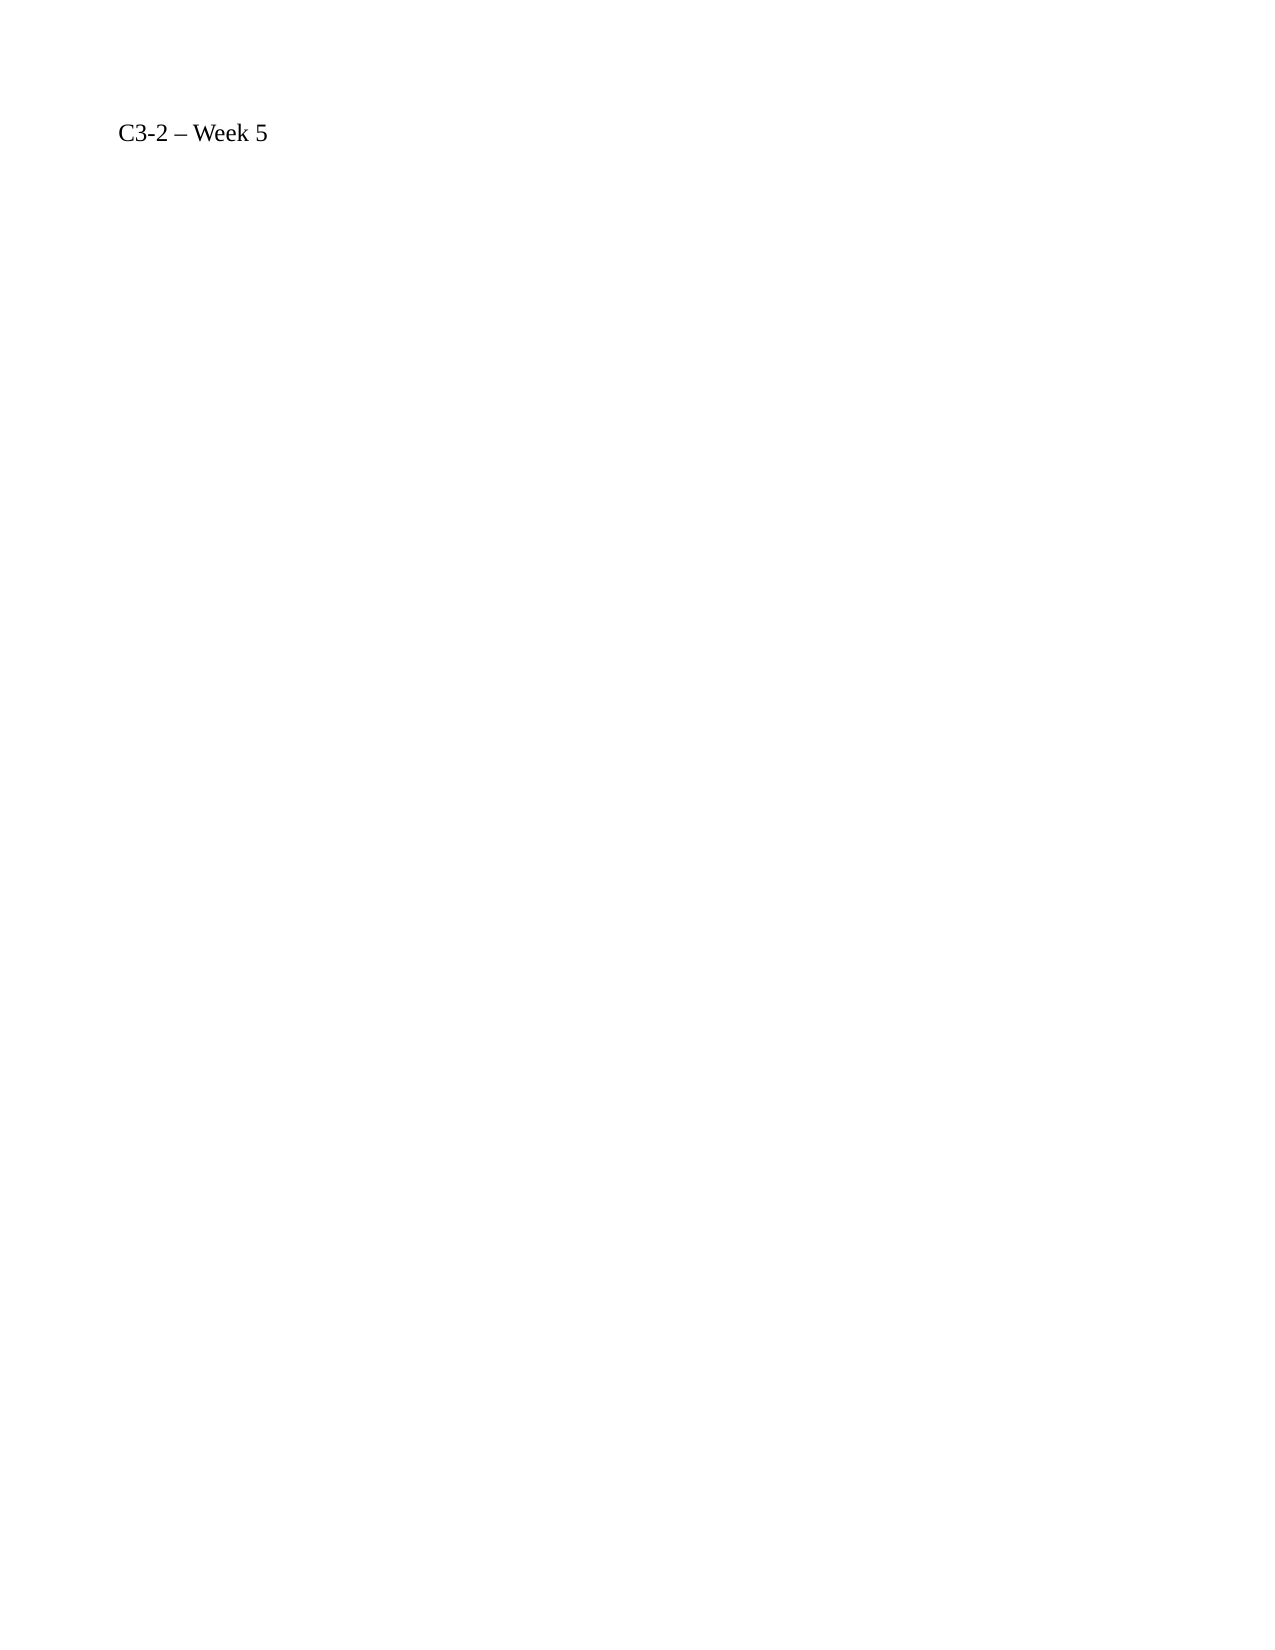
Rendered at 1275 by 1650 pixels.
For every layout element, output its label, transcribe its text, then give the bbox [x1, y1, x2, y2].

text C3-2 – Week 5 [118, 118, 1157, 147]
